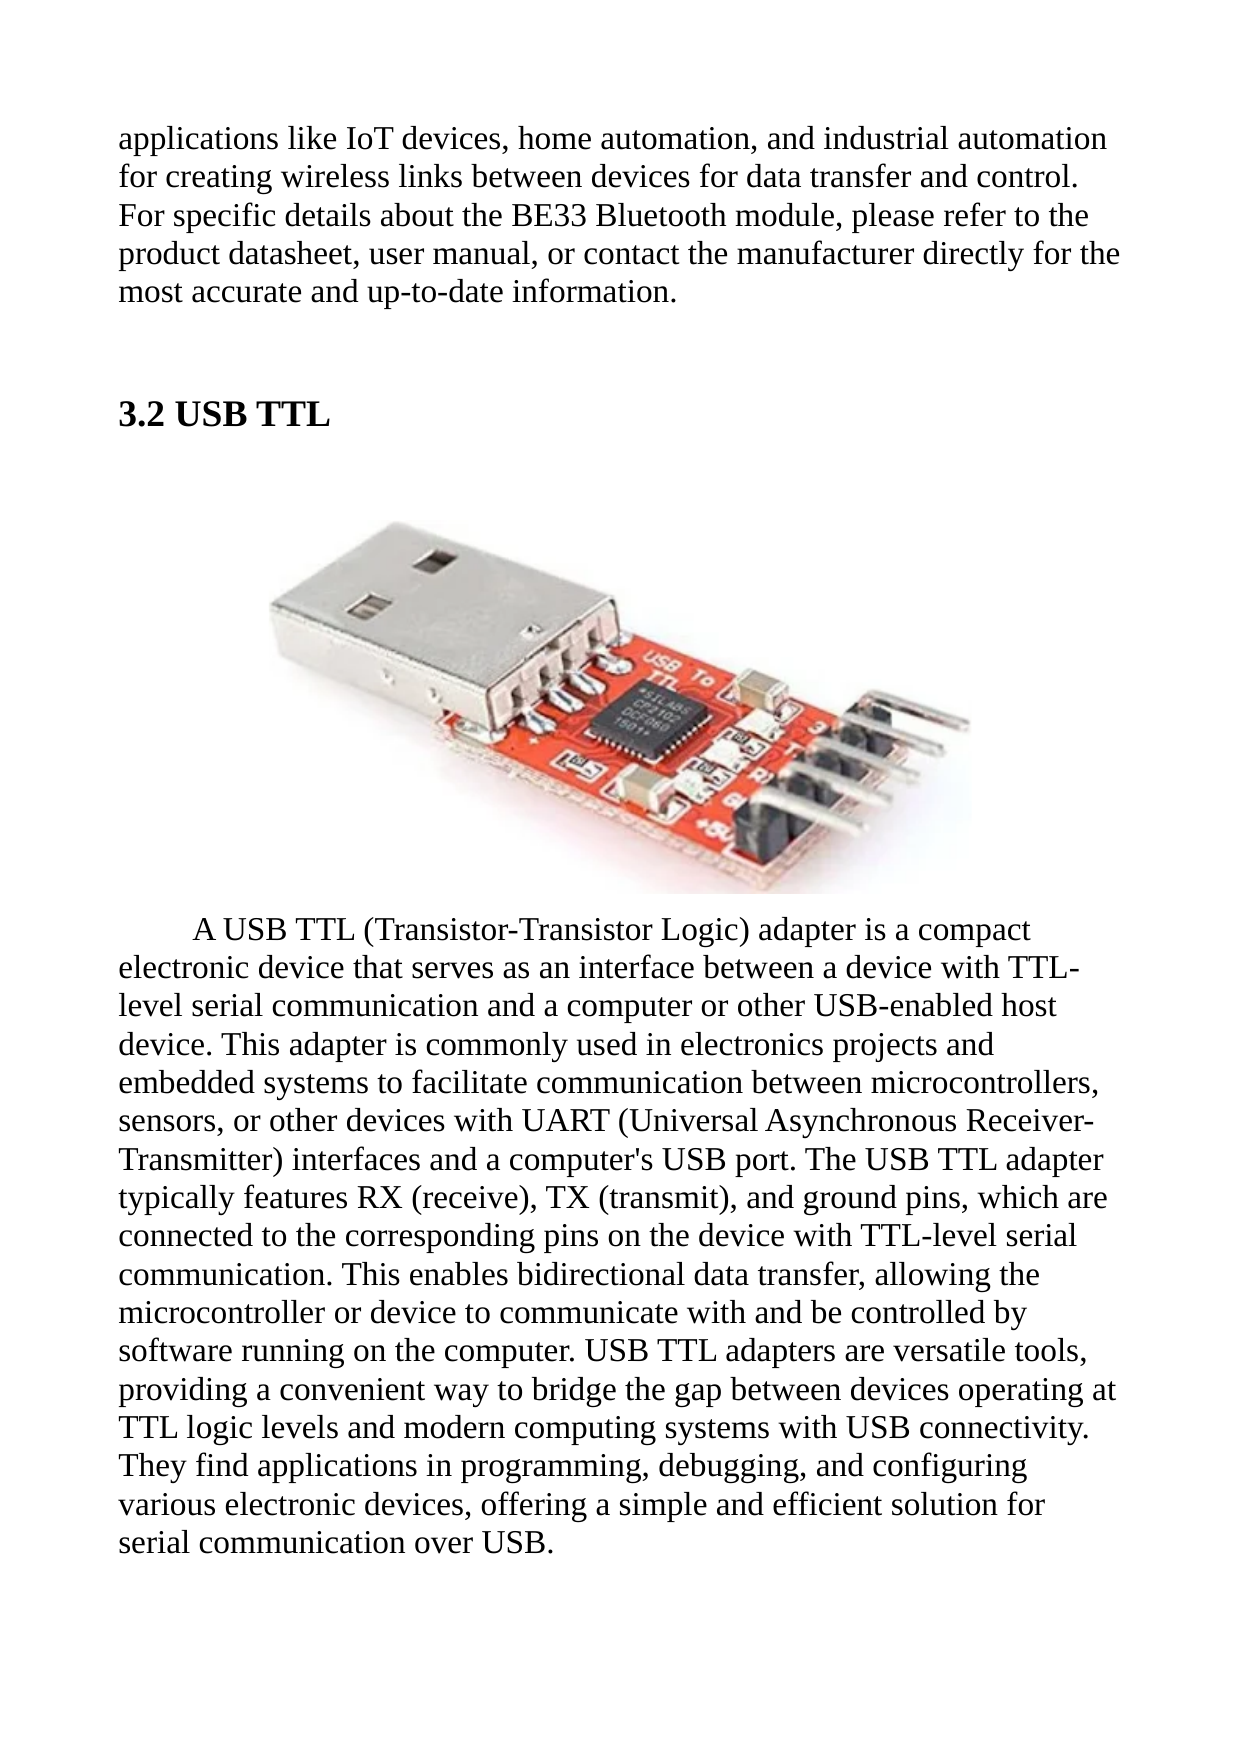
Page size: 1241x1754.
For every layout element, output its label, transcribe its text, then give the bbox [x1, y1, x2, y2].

text applications like IoT devices, home automation, and industrial automation for creating wireless links between devices for data transfer and control. For specific details about the BE33 Bluetooth module, please refer to the product datasheet, user manual, or contact the manufacturer directly for the most accurate and up-to-date information. [118, 118, 1122, 310]
picture [268, 520, 972, 894]
text 3.2 USB TTL [118, 391, 1122, 434]
text A USB TTL (Transistor-Transistor Logic) adapter is a compact electronic device that serves as an interface between a device with TTL-level serial communication and a computer or other USB-enabled host device. This adapter is commonly used in electronics projects and embedded systems to facilitate communication between microcontrollers, sensors, or other devices with UART (Universal Asynchronous Receiver-Transmitter) interfaces and a computer's USB port. The USB TTL adapter typically features RX (receive), TX (transmit), and ground pins, which are connected to the corresponding pins on the device with TTL-level serial communication. This enables bidirectional data transfer, allowing the microcontroller or device to communicate with and be controlled by software running on the computer. USB TTL adapters are versatile tools, providing a convenient way to bridge the gap between devices operating at TTL logic levels and modern computing systems with USB connectivity. They find applications in programming, debugging, and configuring various electronic devices, offering a simple and efficient solution for serial communication over USB. [118, 909, 1122, 1560]
